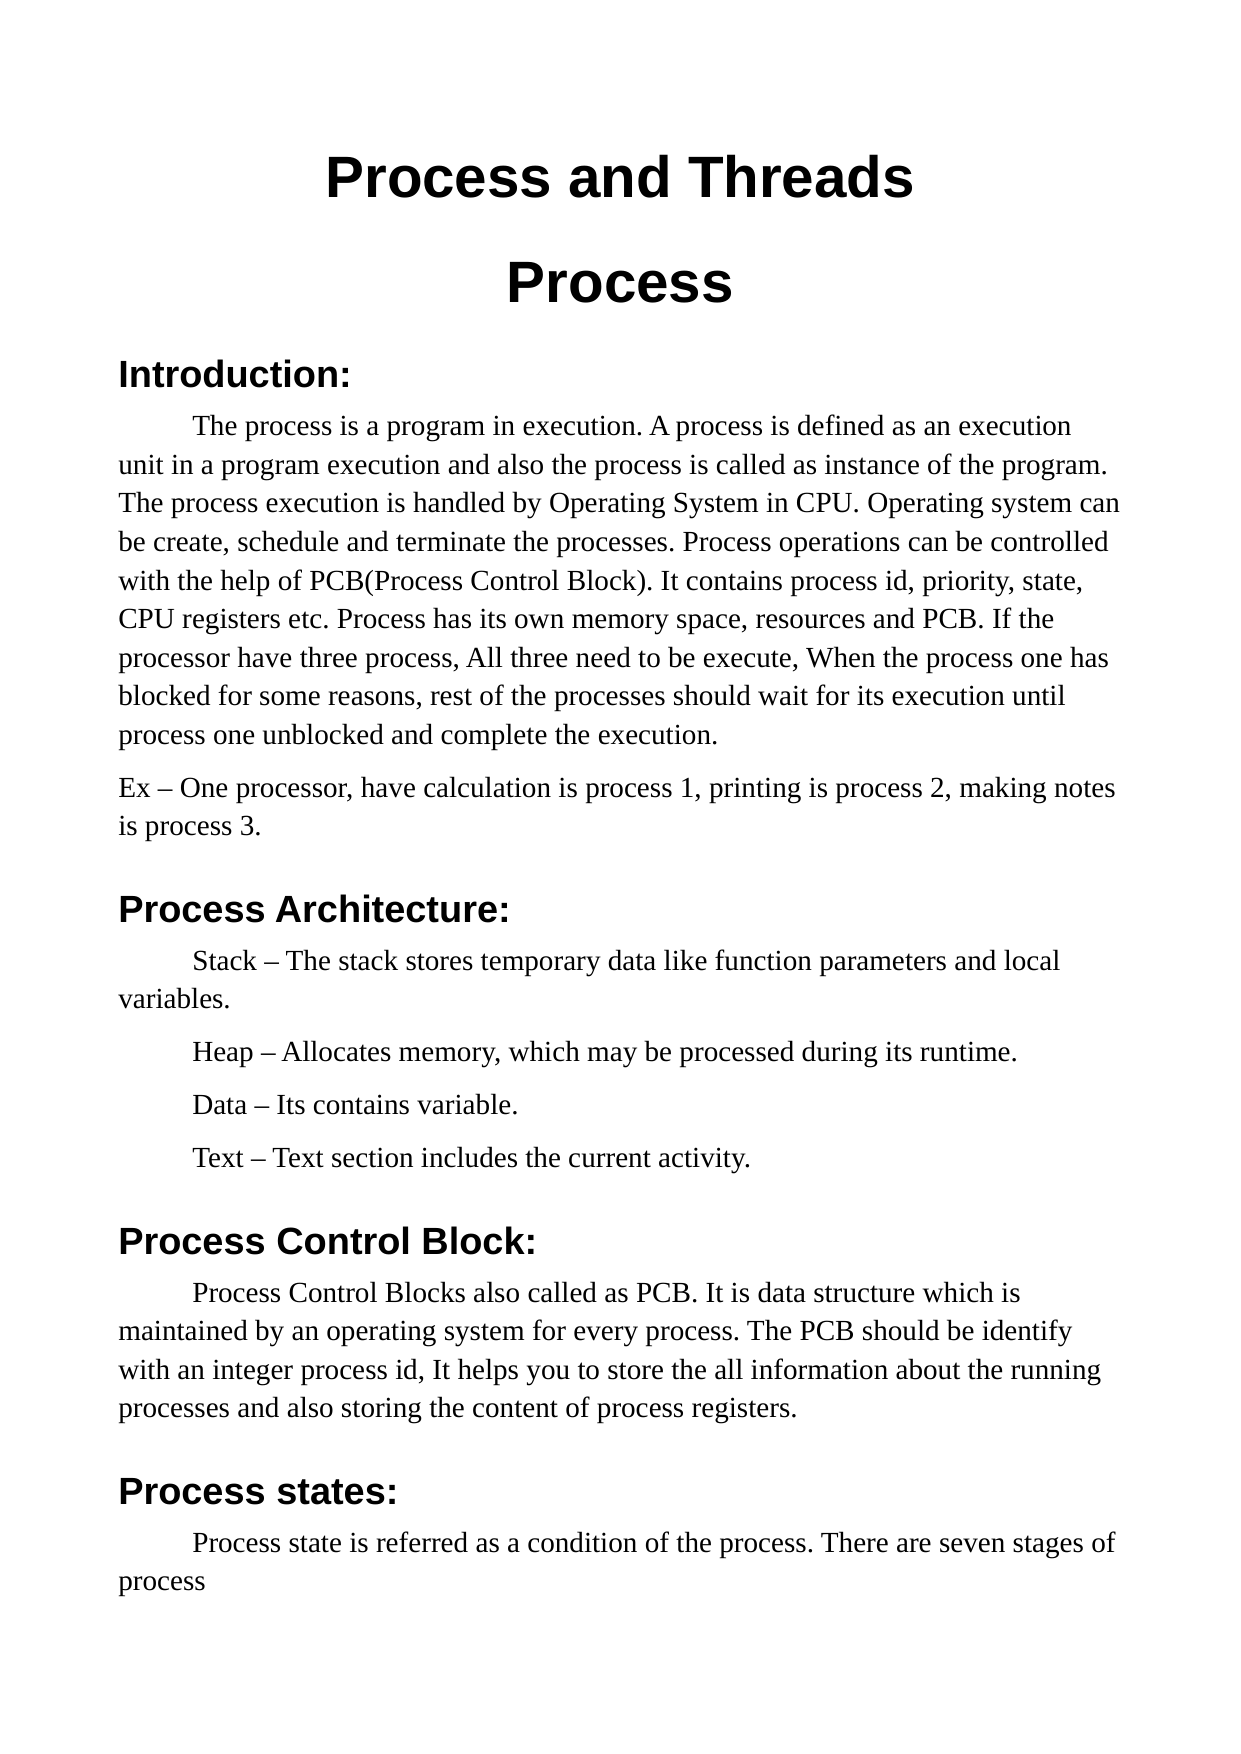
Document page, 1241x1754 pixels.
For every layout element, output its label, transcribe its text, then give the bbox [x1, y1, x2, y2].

subtitle Process Architecture: [118, 887, 1122, 930]
text Ex – One processor, have calculation is process 1, printing is process 2, making notes is process 3. [118, 770, 1122, 842]
title Process and Threads [118, 143, 1122, 210]
subtitle Introduction: [118, 352, 1122, 396]
subtitle Process Control Block: [118, 1219, 1122, 1262]
text Stack – The stack stores temporary data like function parameters and local variables. [118, 943, 1122, 1015]
text Data – Its contains variable. [118, 1087, 1122, 1121]
text Process Control Blocks also called as PCB. It is data structure which is maintained by an operating system for every process. The PCB should be identify with an integer process id, It helps you to store the all information about the running processes and also storing the content of process registers. [118, 1275, 1122, 1424]
text Text – Text section includes the current activity. [118, 1141, 1122, 1174]
text Process state is referred as a condition of the process. There are seven stages of process [118, 1525, 1122, 1597]
subtitle Process states: [118, 1469, 1122, 1512]
title Process [118, 248, 1122, 315]
text Heap – Allocates memory, which may be processed during its runtime. [118, 1034, 1122, 1068]
text The process is a program in execution. A process is defined as an execution unit in a program execution and also the process is called as instance of the program. The process execution is handled by Operating System in CPU. Operating system can be create, schedule and terminate the processes. Process operations can be controlled with the help of PCB(Process Control Block). It contains process id, priority, state, CPU registers etc. Process has its own memory space, resources and PCB. If the processor have three process, All three need to be execute, When the process one has blocked for some reasons, rest of the processes should wait for its execution until process one unblocked and complete the execution. [118, 408, 1122, 750]
